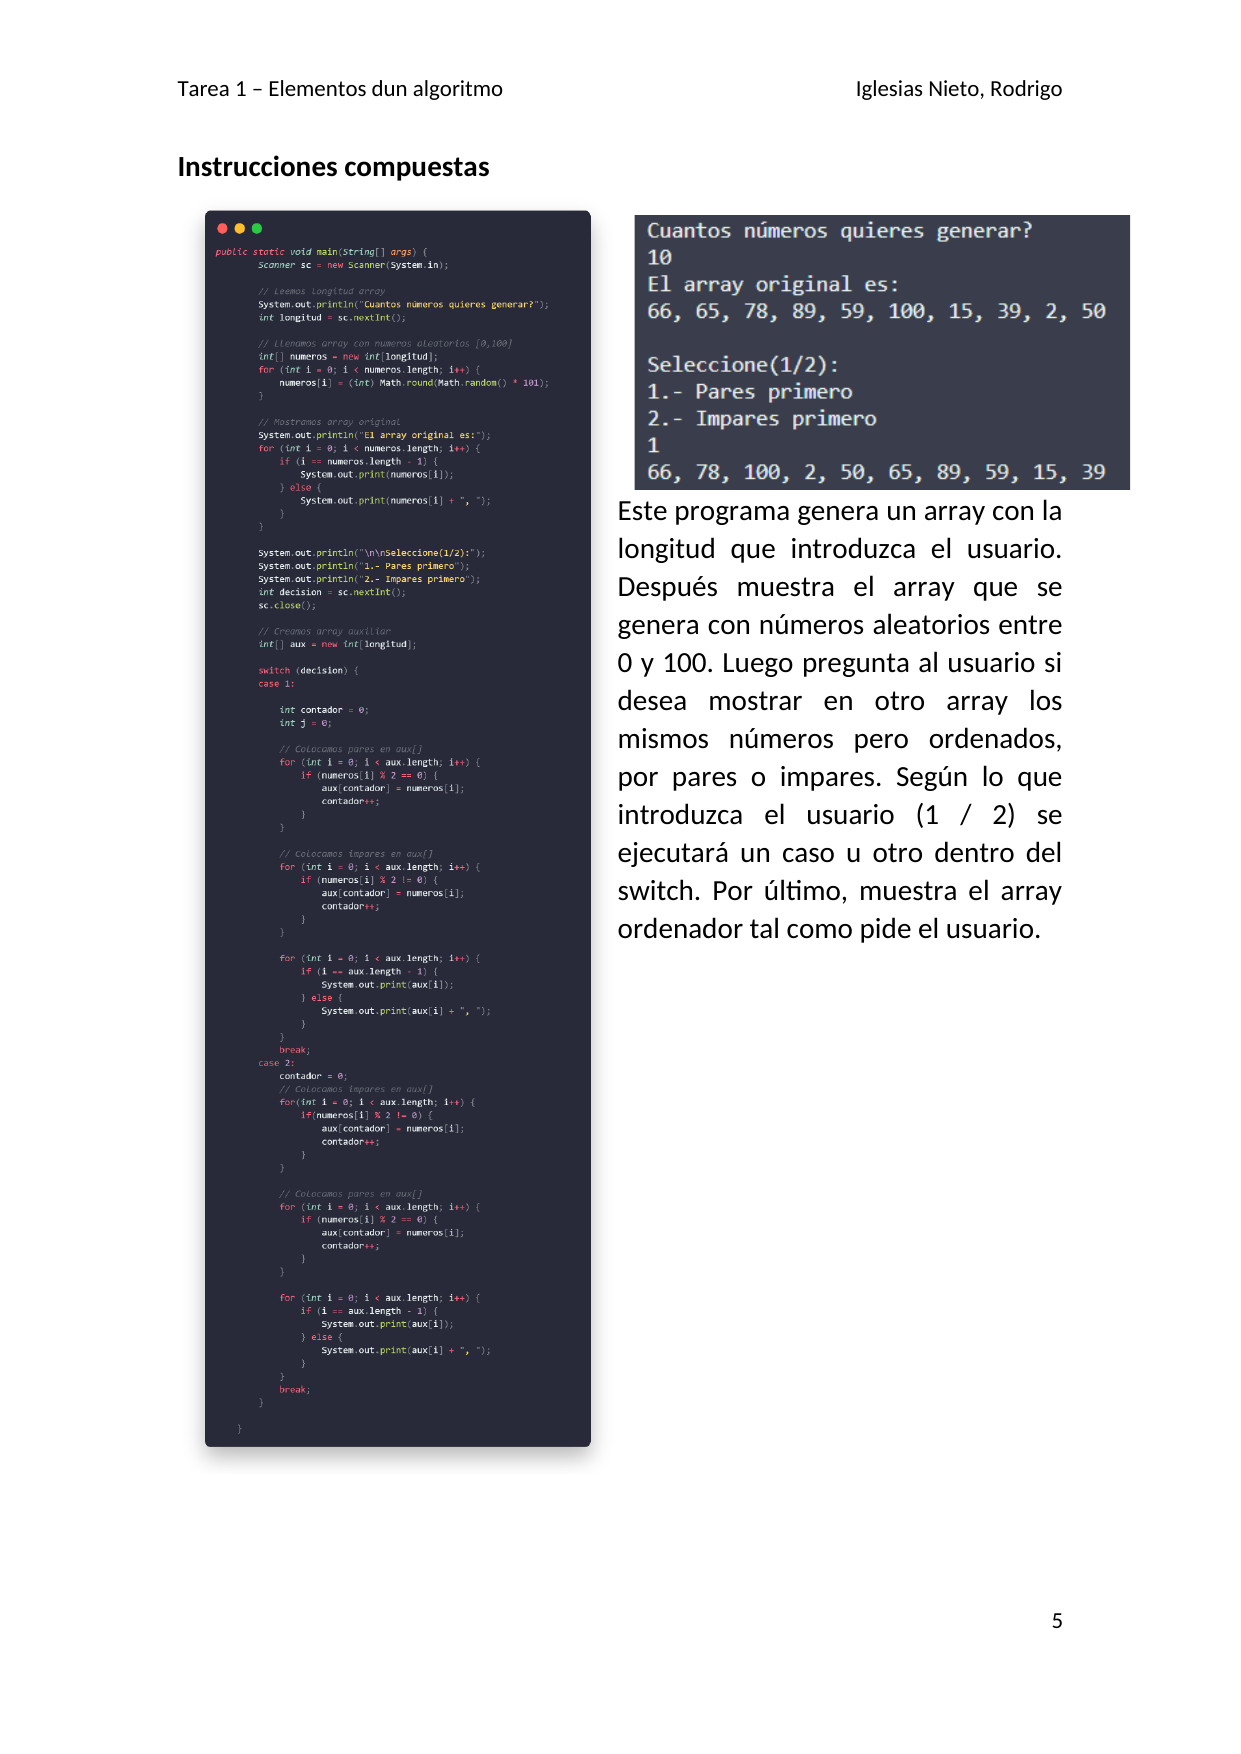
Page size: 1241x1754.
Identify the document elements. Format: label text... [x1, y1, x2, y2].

text [177, 249, 191, 946]
text Instrucciones compuestas [177, 148, 1063, 183]
text Este programa genera un array con la longitud que introduzca el usuario. Después muestra el array que se genera con números aleatorios entre 0 y 100. Luego pregunta al usuario si desea mostrar en otro array los mismos números pero ordenados, por pares o impares. Según lo que introduzca el usuario (1 / 2) se ejecutará un caso u otro dentro del switch. Por último, muestra el array ordenador tal como pide el usuario. [605, 249, 1063, 946]
